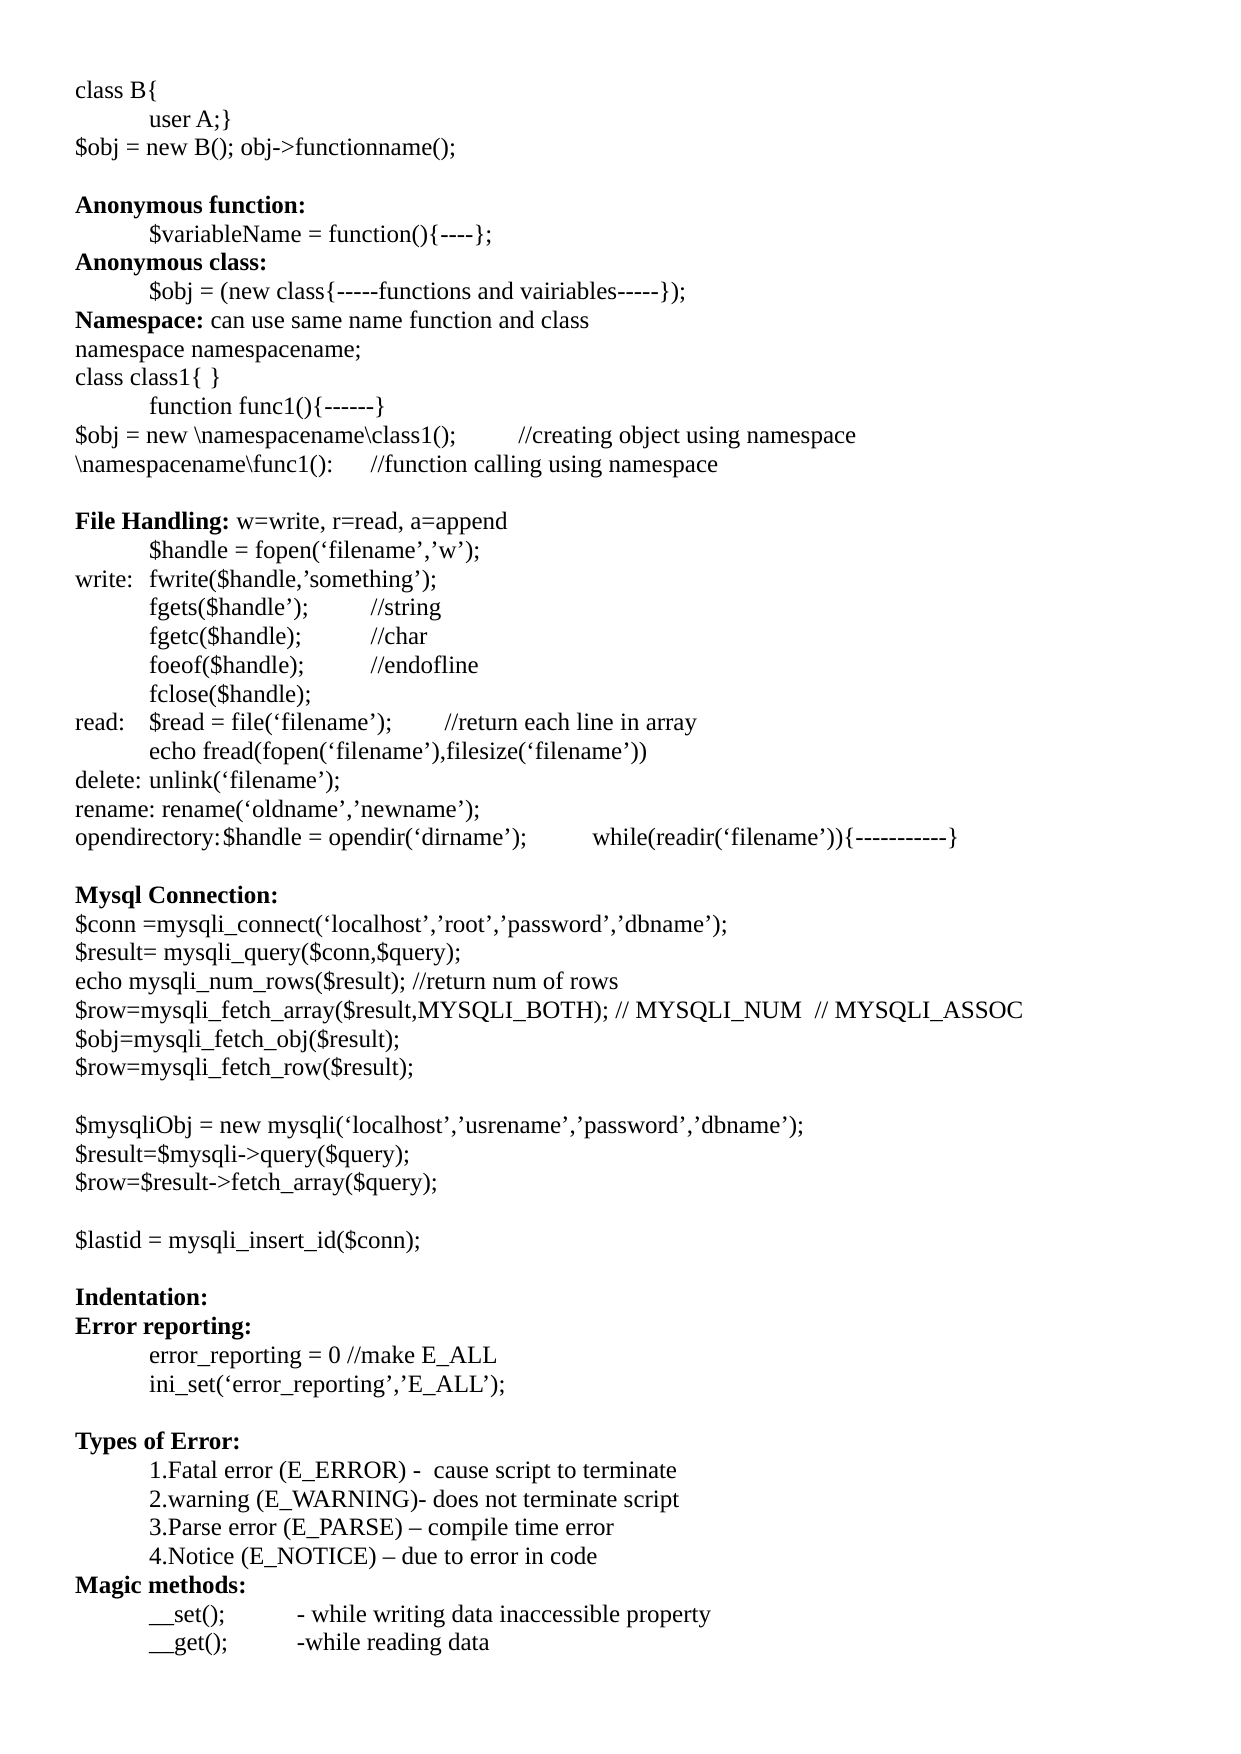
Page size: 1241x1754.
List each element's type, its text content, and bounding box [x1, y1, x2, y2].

text Error reporting: [75, 1311, 1165, 1340]
text $mysqliObj = new mysqli(‘localhost’,’usrename’,’password’,’dbname’); [75, 1110, 1165, 1139]
text Magic methods: [75, 1570, 1165, 1599]
text $row=mysqli_fetch_row($result); [75, 1052, 1165, 1081]
text error_reporting = 0 //make E_ALL [75, 1340, 1165, 1369]
text __get(); -while reading data [75, 1627, 1165, 1656]
text namespace namespacename; [75, 334, 1165, 362]
text $obj = (new class{-----functions and vairiables-----}); [75, 276, 1165, 305]
text $result= mysqli_query($conn,$query); [75, 937, 1165, 966]
text Mysql Connection: [75, 880, 1165, 909]
text fgets($handle’); //string [75, 592, 1165, 621]
text echo mysqli_num_rows($result); //return num of rows [75, 966, 1165, 995]
text \namespacename\func1(): //function calling using namespace [75, 449, 1165, 477]
text 3.Parse error (E_PARSE) – compile time error [75, 1512, 1165, 1541]
text 1.Fatal error (E_ERROR) - cause script to terminate [75, 1455, 1165, 1484]
text $obj = new B(); obj->functionname(); [75, 132, 1165, 161]
text Namespace: can use same name function and class [75, 305, 1165, 334]
text $result=$mysqli->query($query); [75, 1139, 1165, 1167]
text foeof($handle); //endofline [75, 650, 1165, 679]
text class B{ [75, 75, 1165, 104]
text ini_set(‘error_reporting’,’E_ALL’); [75, 1369, 1165, 1397]
text File Handling: w=write, r=read, a=append [75, 506, 1165, 535]
text $lastid = mysqli_insert_id($conn); [75, 1225, 1165, 1254]
text $handle = fopen(‘filename’,’w’); [75, 535, 1165, 564]
text 4.Notice (E_NOTICE) – due to error in code [75, 1541, 1165, 1570]
text function func1(){------} [75, 391, 1165, 420]
text $variableName = function(){----}; [75, 219, 1165, 247]
text echo fread(fopen(‘filename’),filesize(‘filename’)) [75, 736, 1165, 765]
text Types of Error: [75, 1426, 1165, 1455]
text $obj=mysqli_fetch_obj($result); [75, 1024, 1165, 1052]
text $conn =mysqli_connect(‘localhost’,’root’,’password’,’dbname’); [75, 909, 1165, 937]
text user A;} [75, 104, 1165, 132]
text 2.warning (E_WARNING)- does not terminate script [75, 1484, 1165, 1512]
text fgetc($handle); //char [75, 621, 1165, 650]
text write: fwrite($handle,’something’); [75, 564, 1165, 592]
text Anonymous function: [75, 190, 1165, 219]
text fclose($handle); [75, 679, 1165, 707]
text rename: rename(‘oldname’,’newname’); [75, 794, 1165, 822]
text class class1{ } [75, 362, 1165, 391]
text delete: unlink(‘filename’); [75, 765, 1165, 794]
text $row=mysqli_fetch_array($result,MYSQLI_BOTH); // MYSQLI_NUM // MYSQLI_ASSOC [75, 995, 1165, 1024]
text Indentation: [75, 1282, 1165, 1311]
text $obj = new \namespacename\class1(); //creating object using namespace [75, 420, 1165, 449]
text __set(); - while writing data inaccessible property [75, 1599, 1165, 1627]
text read: $read = file(‘filename’); //return each line in array [75, 707, 1165, 736]
text Anonymous class: [75, 247, 1165, 276]
text opendirectory: $handle = opendir(‘dirname’); while(readir(‘filename’)){-----------} [75, 822, 1165, 851]
text $row=$result->fetch_array($query); [75, 1167, 1165, 1196]
